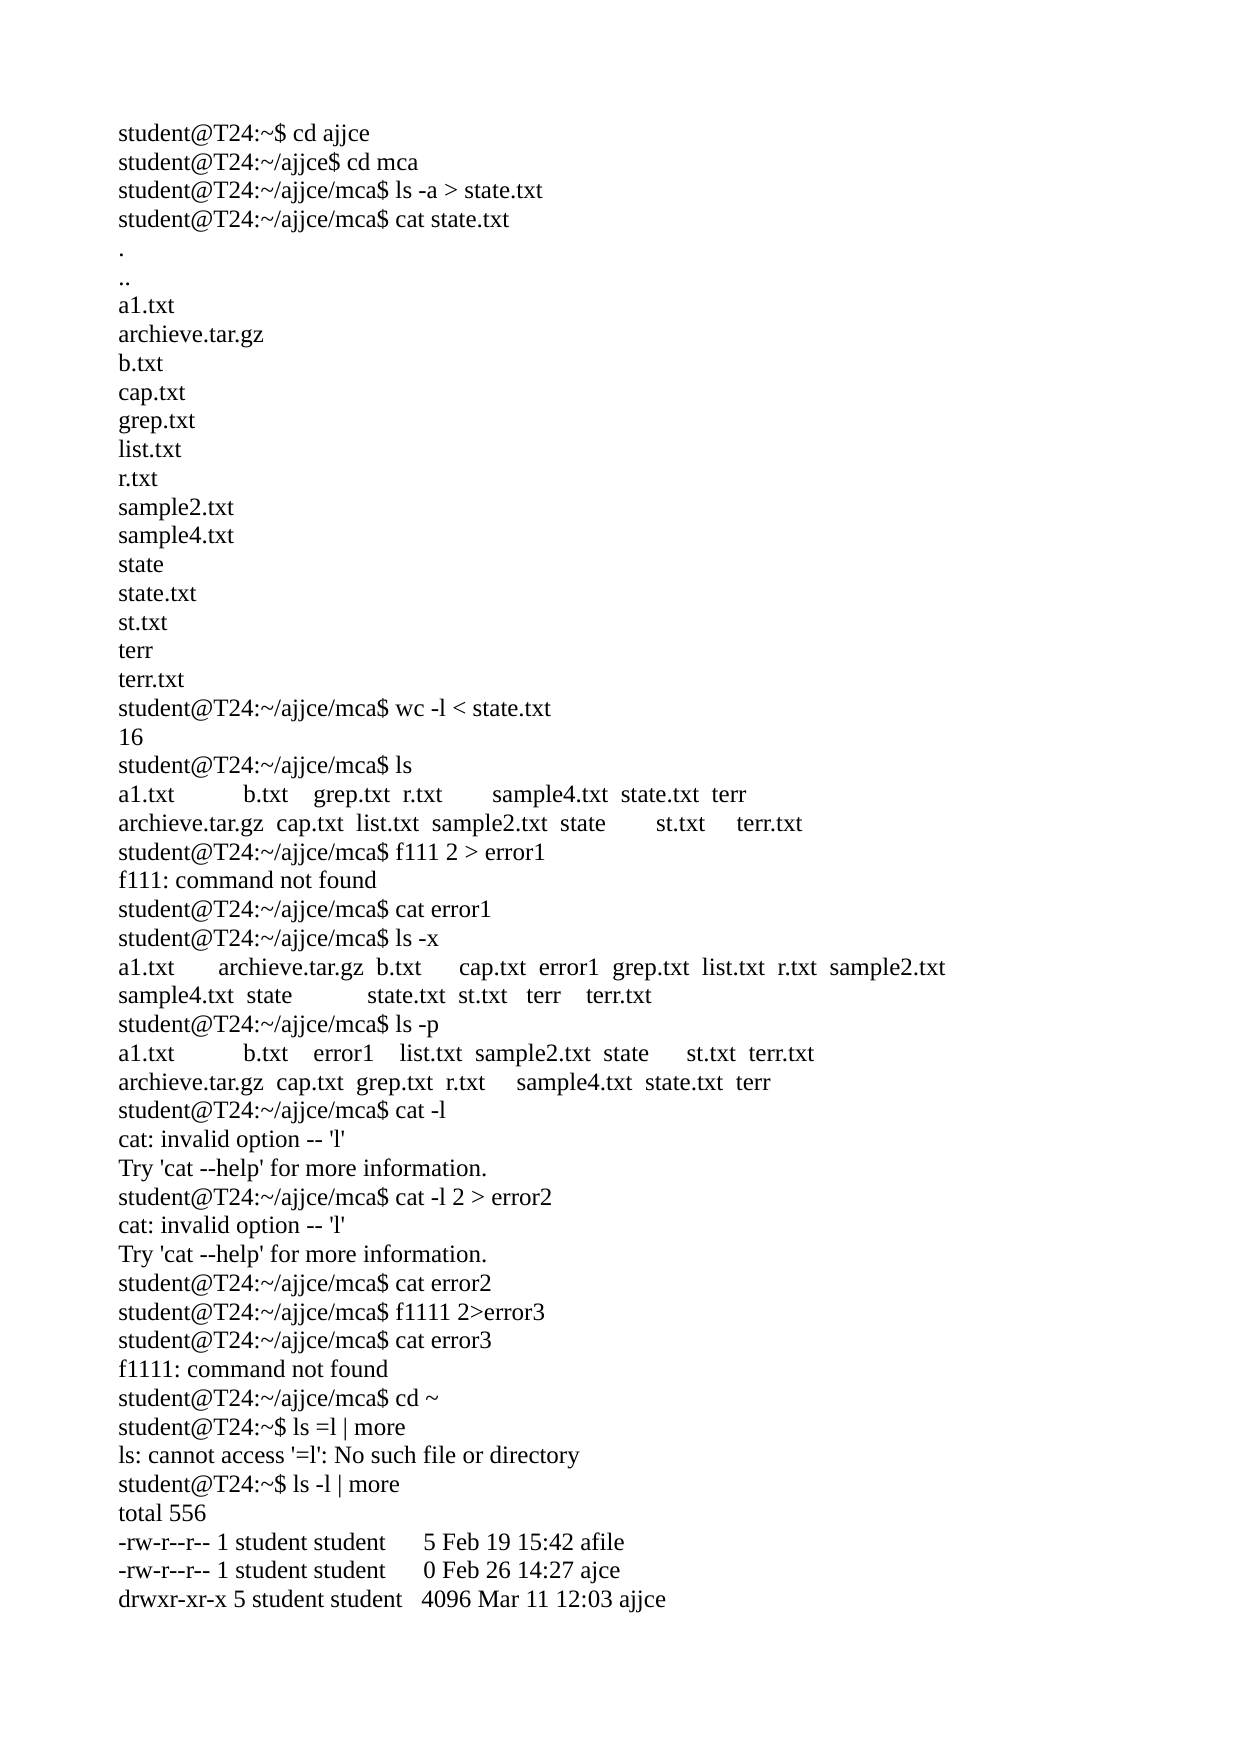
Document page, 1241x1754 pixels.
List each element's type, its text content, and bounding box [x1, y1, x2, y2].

text state.txt [118, 578, 1122, 607]
text -rw-r--r-- 1 student student 5 Feb 19 15:42 afile [118, 1527, 1122, 1556]
text student@T24:~$ cd ajjce [118, 118, 1122, 147]
text . [118, 233, 1122, 262]
text sample2.txt [118, 492, 1122, 521]
text student@T24:~/ajjce/mca$ cat -l [118, 1096, 1122, 1124]
text 16 [118, 722, 1122, 751]
text total 556 [118, 1498, 1122, 1527]
text ls: cannot access '=l': No such file or directory [118, 1441, 1122, 1469]
text a1.txt [118, 291, 1122, 319]
text cat: invalid option -- 'l' [118, 1124, 1122, 1153]
text list.txt [118, 434, 1122, 463]
text b.txt [118, 348, 1122, 377]
text archieve.tar.gz [118, 319, 1122, 348]
text Try 'cat --help' for more information. [118, 1239, 1122, 1268]
text student@T24:~/ajjce/mca$ f1111 2>error3 [118, 1297, 1122, 1326]
text student@T24:~/ajjce$ cd mca [118, 147, 1122, 176]
text student@T24:~/ajjce/mca$ cat error2 [118, 1268, 1122, 1297]
text student@T24:~/ajjce/mca$ cat error1 [118, 894, 1122, 923]
text Try 'cat --help' for more information. [118, 1153, 1122, 1182]
text f1111: command not found [118, 1354, 1122, 1383]
text student@T24:~/ajjce/mca$ f111 2 > error1 [118, 837, 1122, 866]
text student@T24:~$ ls -l | more [118, 1469, 1122, 1498]
text cap.txt [118, 377, 1122, 406]
text student@T24:~/ajjce/mca$ ls [118, 751, 1122, 779]
text st.txt [118, 607, 1122, 636]
text archieve.tar.gz cap.txt grep.txt r.txt sample4.txt state.txt terr [118, 1067, 1122, 1096]
text a1.txt b.txt grep.txt r.txt sample4.txt state.txt terr [118, 779, 1122, 808]
text student@T24:~/ajjce/mca$ cat error3 [118, 1326, 1122, 1354]
text student@T24:~/ajjce/mca$ ls -x [118, 923, 1122, 952]
text a1.txt archieve.tar.gz b.txt cap.txt error1 grep.txt list.txt r.txt sample2.txt [118, 952, 1122, 981]
text r.txt [118, 463, 1122, 492]
text student@T24:~/ajjce/mca$ wc -l < state.txt [118, 693, 1122, 722]
text sample4.txt state state.txt st.txt terr terr.txt [118, 981, 1122, 1009]
text .. [118, 262, 1122, 291]
text student@T24:~/ajjce/mca$ ls -a > state.txt [118, 176, 1122, 204]
text terr.txt [118, 664, 1122, 693]
text terr [118, 636, 1122, 664]
text a1.txt b.txt error1 list.txt sample2.txt state st.txt terr.txt [118, 1038, 1122, 1067]
text grep.txt [118, 406, 1122, 434]
text -rw-r--r-- 1 student student 0 Feb 26 14:27 ajce [118, 1556, 1122, 1584]
text cat: invalid option -- 'l' [118, 1211, 1122, 1239]
text state [118, 549, 1122, 578]
text drwxr-xr-x 5 student student 4096 Mar 11 12:03 ajjce [118, 1584, 1122, 1613]
text sample4.txt [118, 521, 1122, 549]
text student@T24:~/ajjce/mca$ cd ~ [118, 1383, 1122, 1412]
text archieve.tar.gz cap.txt list.txt sample2.txt state st.txt terr.txt [118, 808, 1122, 837]
text f111: command not found [118, 866, 1122, 894]
text student@T24:~/ajjce/mca$ cat -l 2 > error2 [118, 1182, 1122, 1211]
text student@T24:~/ajjce/mca$ ls -p [118, 1009, 1122, 1038]
text student@T24:~/ajjce/mca$ cat state.txt [118, 204, 1122, 233]
text student@T24:~$ ls =l | more [118, 1412, 1122, 1441]
